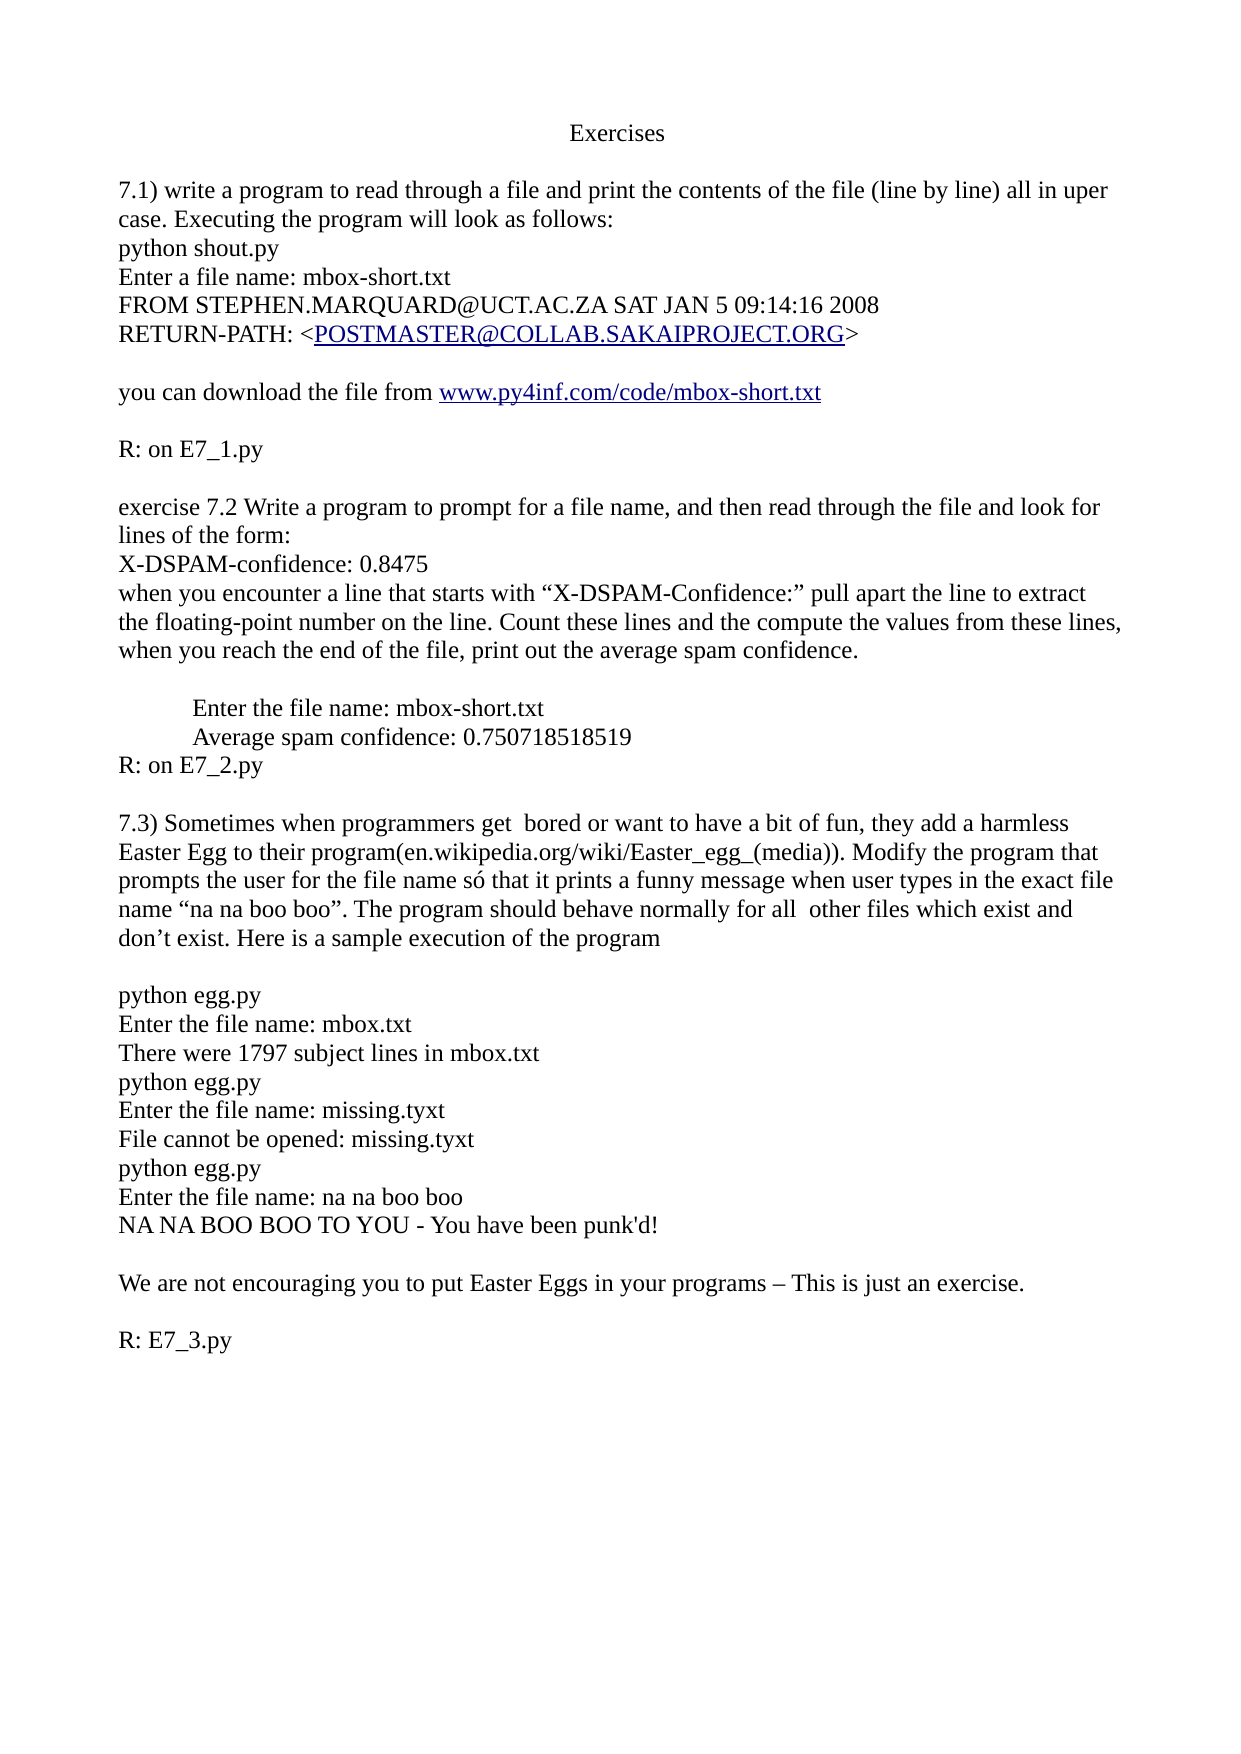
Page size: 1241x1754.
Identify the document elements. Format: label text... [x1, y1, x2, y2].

text exercise 7.2 Write a program to prompt for a file name, and then read through the file and look for lines of the form: [118, 492, 1122, 549]
text python egg.py [118, 981, 1122, 1009]
text 7.1) write a program to read through a file and print the contents of the file (line by line) all in uper case. Executing the program will look as follows: [118, 176, 1122, 233]
text There were 1797 subject lines in mbox.txt [118, 1038, 1122, 1067]
text RETURN-PATH: <POSTMASTER@COLLAB.SAKAIPROJECT.ORG> [118, 319, 1122, 348]
text Exercises [118, 118, 1122, 147]
text FROM STEPHEN.MARQUARD@UCT.AC.ZA SAT JAN 5 09:14:16 2008 [118, 291, 1122, 319]
text Enter the file name: mbox.txt [118, 1009, 1122, 1038]
text when you encounter a line that starts with “X-DSPAM-Confidence:” pull apart the line to extract the floating-point number on the line. Count these lines and the compute the values from these lines, when you reach the end of the file, print out the average spam confidence. [118, 578, 1122, 664]
text File cannot be opened: missing.tyxt [118, 1124, 1122, 1153]
text NA NA BOO BOO TO YOU - You have been punk'd! [118, 1211, 1122, 1239]
text R: E7_3.py [118, 1326, 1122, 1354]
text Enter the file name: missing.tyxt [118, 1096, 1122, 1124]
text We are not encouraging you to put Easter Eggs in your programs – This is just an exercise. [118, 1268, 1122, 1297]
text python shout.py [118, 233, 1122, 262]
text R: on E7_1.py [118, 434, 1122, 463]
text R: on E7_2.py [118, 751, 1122, 779]
text Average spam confidence: 0.750718518519 [118, 722, 1122, 751]
text 7.3) Sometimes when programmers get bored or want to have a bit of fun, they add a harmless Easter Egg to their program(en.wikipedia.org/wiki/Easter_egg_(media)). Modify the program that prompts the user for the file name só that it prints a funny message when user types in the exact file name “na na boo boo”. The program should behave normally for all other files which exist and don’t exist. Here is a sample execution of the program [118, 808, 1122, 952]
text X-DSPAM-confidence: 0.8475 [118, 549, 1122, 578]
text you can download the file from www.py4inf.com/code/mbox-short.txt [118, 377, 1122, 406]
text Enter the file name: na na boo boo [118, 1182, 1122, 1211]
text python egg.py [118, 1153, 1122, 1182]
text Enter a file name: mbox-short.txt [118, 262, 1122, 291]
text python egg.py [118, 1067, 1122, 1096]
text Enter the file name: mbox-short.txt [118, 693, 1122, 722]
